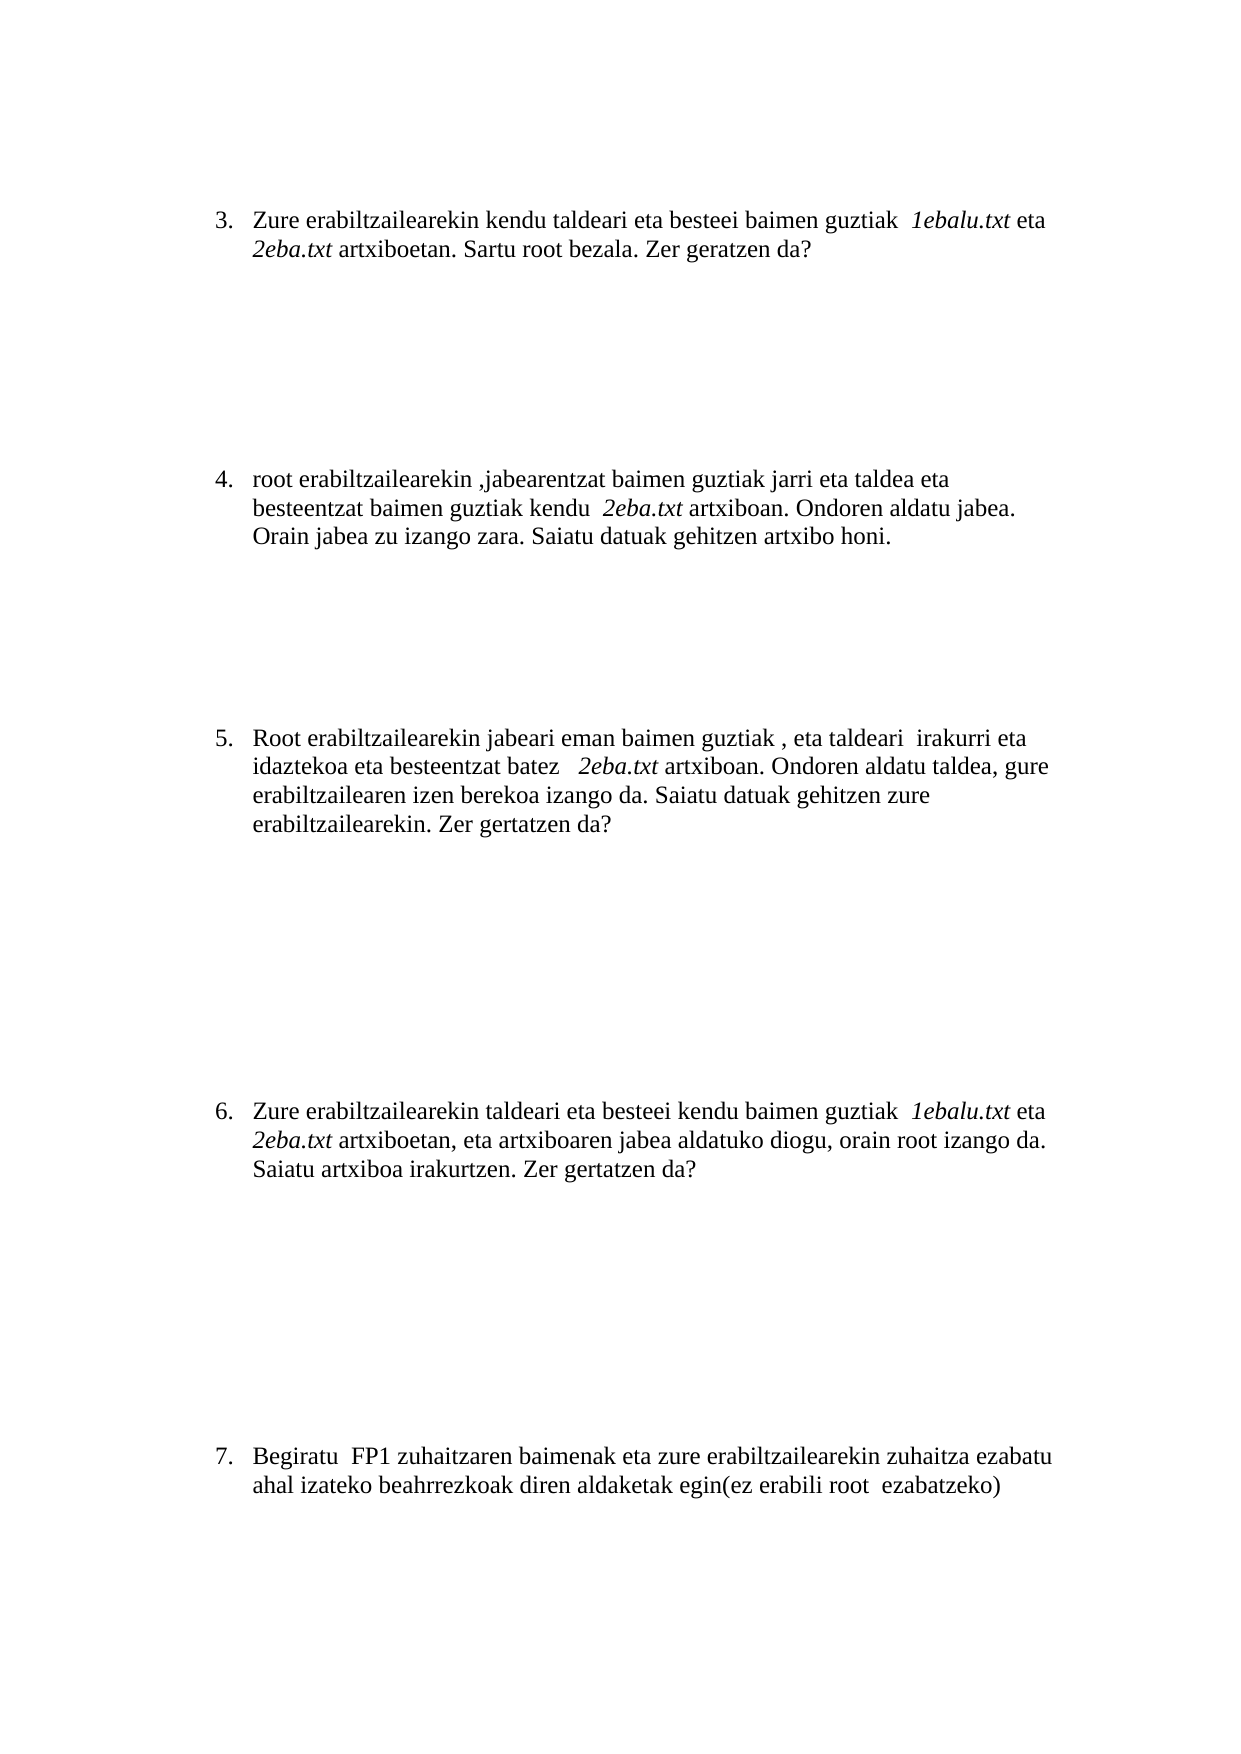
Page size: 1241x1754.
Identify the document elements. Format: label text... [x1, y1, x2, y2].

list Zure erabiltzailearekin taldeari eta besteei kendu baimen guztiak 1ebalu.txt eta 2eba.txt artxiboetan, eta artxiboaren jabea aldatuko diogu, orain root izango da. Saiatu artxiboa irakurtzen. Zer gertatzen da? [215, 1096, 1063, 1183]
list Root erabiltzailearekin jabeari eman baimen guztiak , eta taldeari irakurri eta idaztekoa eta besteentzat batez 2eba.txt artxiboan. Ondoren aldatu taldea, gure erabiltzailearen izen berekoa izango da. Saiatu datuak gehitzen zure erabiltzailearekin. Zer gertatzen da? [215, 723, 1063, 838]
list Zure erabiltzailearekin kendu taldeari eta besteei baimen guztiak 1ebalu.txt eta 2eba.txt artxiboetan. Sartu root bezala. Zer geratzen da? [215, 205, 1063, 263]
list root erabiltzailearekin ,jabearentzat baimen guztiak jarri eta taldea eta besteentzat baimen guztiak kendu 2eba.txt artxiboan. Ondoren aldatu jabea. Orain jabea zu izango zara. Saiatu datuak gehitzen artxibo honi. [215, 464, 1063, 550]
list Begiratu FP1 zuhaitzaren baimenak eta zure erabiltzailearekin zuhaitza ezabatu ahal izateko beahrrezkoak diren aldaketak egin(ez erabili root ezabatzeko) [215, 1441, 1063, 1499]
